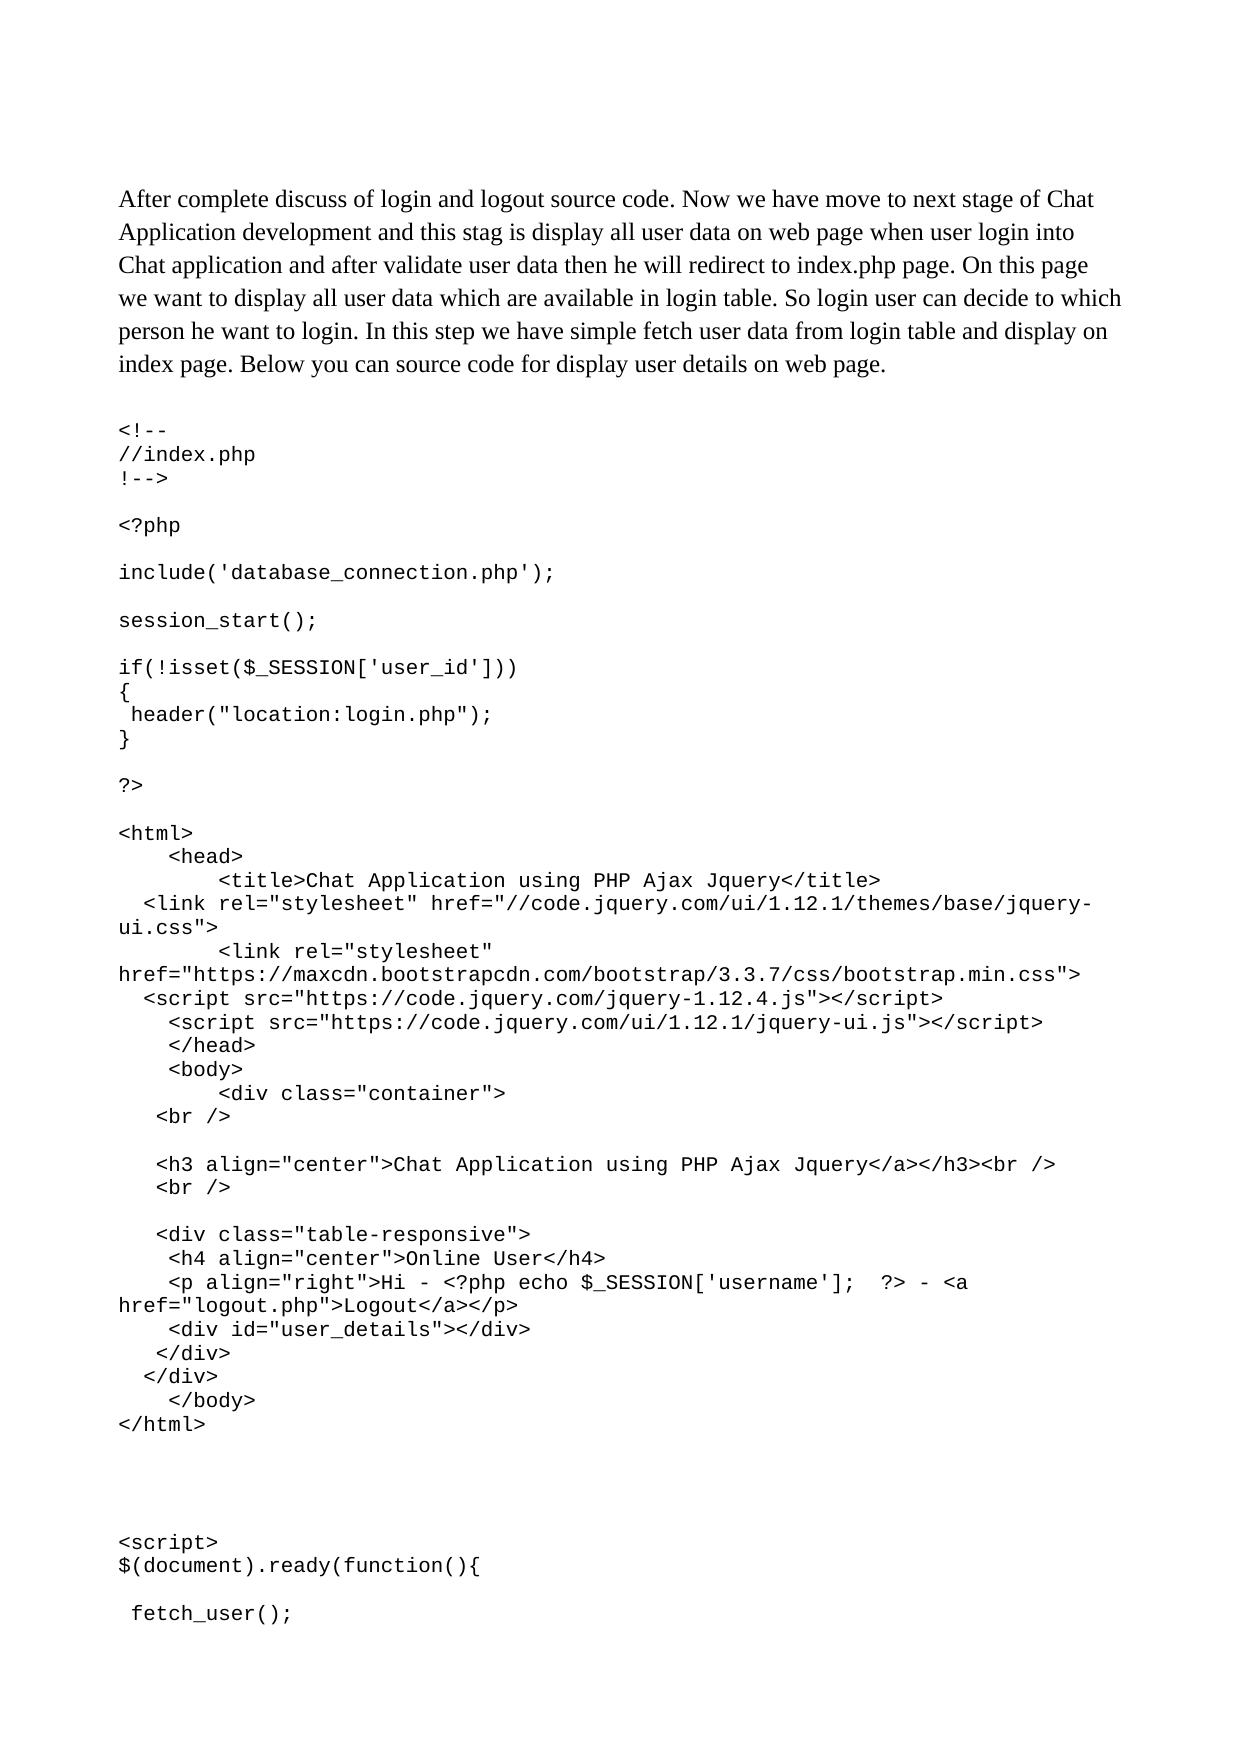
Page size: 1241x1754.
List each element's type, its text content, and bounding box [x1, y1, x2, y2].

text include('database_connection.php'); [118, 562, 1122, 586]
text After complete discuss of login and logout source code. Now we have move to next stage of Chat Application development and this stag is display all user data on web page when user login into Chat application and after validate user data then he will redirect to index.php page. On this page we want to display all user data which are available in login table. So login user can decide to which person he want to login. In this step we have simple fetch user data from login table and display on index page. Below you can source code for display user details on web page. [118, 118, 1122, 378]
text <link rel="stylesheet" href="//code.jquery.com/ui/1.12.1/themes/base/jquery-ui.css"> [118, 893, 1122, 941]
text <script src="https://code.jquery.com/ui/1.12.1/jquery-ui.js"></script> [118, 1012, 1122, 1035]
text ?> [118, 775, 1122, 799]
text session_start(); [118, 610, 1122, 633]
text <br /> [118, 1106, 1122, 1130]
text <br /> [118, 1177, 1122, 1201]
text </head> [118, 1035, 1122, 1059]
text </body> [118, 1390, 1122, 1414]
text //index.php [118, 444, 1122, 468]
text if(!isset($_SESSION['user_id'])) [118, 657, 1122, 681]
text <h3 align="center">Chat Application using PHP Ajax Jquery</a></h3><br /> [118, 1153, 1122, 1177]
text header("location:login.php"); [118, 704, 1122, 728]
text !--> [118, 468, 1122, 491]
text <body> [118, 1059, 1122, 1083]
text <html> [118, 822, 1122, 846]
text <?php [118, 515, 1122, 539]
text </html> [118, 1414, 1122, 1437]
text { [118, 681, 1122, 704]
text fetch_user(); [118, 1603, 1122, 1626]
text <script src="https://code.jquery.com/jquery-1.12.4.js"></script> [118, 988, 1122, 1012]
text $(document).ready(function(){ [118, 1556, 1122, 1579]
text <link rel="stylesheet" href="https://maxcdn.bootstrapcdn.com/bootstrap/3.3.7/css/bootstrap.min.css"> [118, 941, 1122, 988]
text } [118, 728, 1122, 752]
text <script> [118, 1532, 1122, 1556]
text <head> [118, 846, 1122, 870]
text <!-- [118, 421, 1122, 444]
text <p align="right">Hi - <?php echo $_SESSION['username']; ?> - <a href="logout.php">Logout</a></p> [118, 1272, 1122, 1319]
text <div class="container"> [118, 1083, 1122, 1106]
text </div> [118, 1343, 1122, 1366]
text <title>Chat Application using PHP Ajax Jquery</title> [118, 870, 1122, 893]
text </div> [118, 1366, 1122, 1390]
text <div id="user_details"></div> [118, 1319, 1122, 1343]
text <h4 align="center">Online User</h4> [118, 1248, 1122, 1272]
text <div class="table-responsive"> [118, 1224, 1122, 1248]
